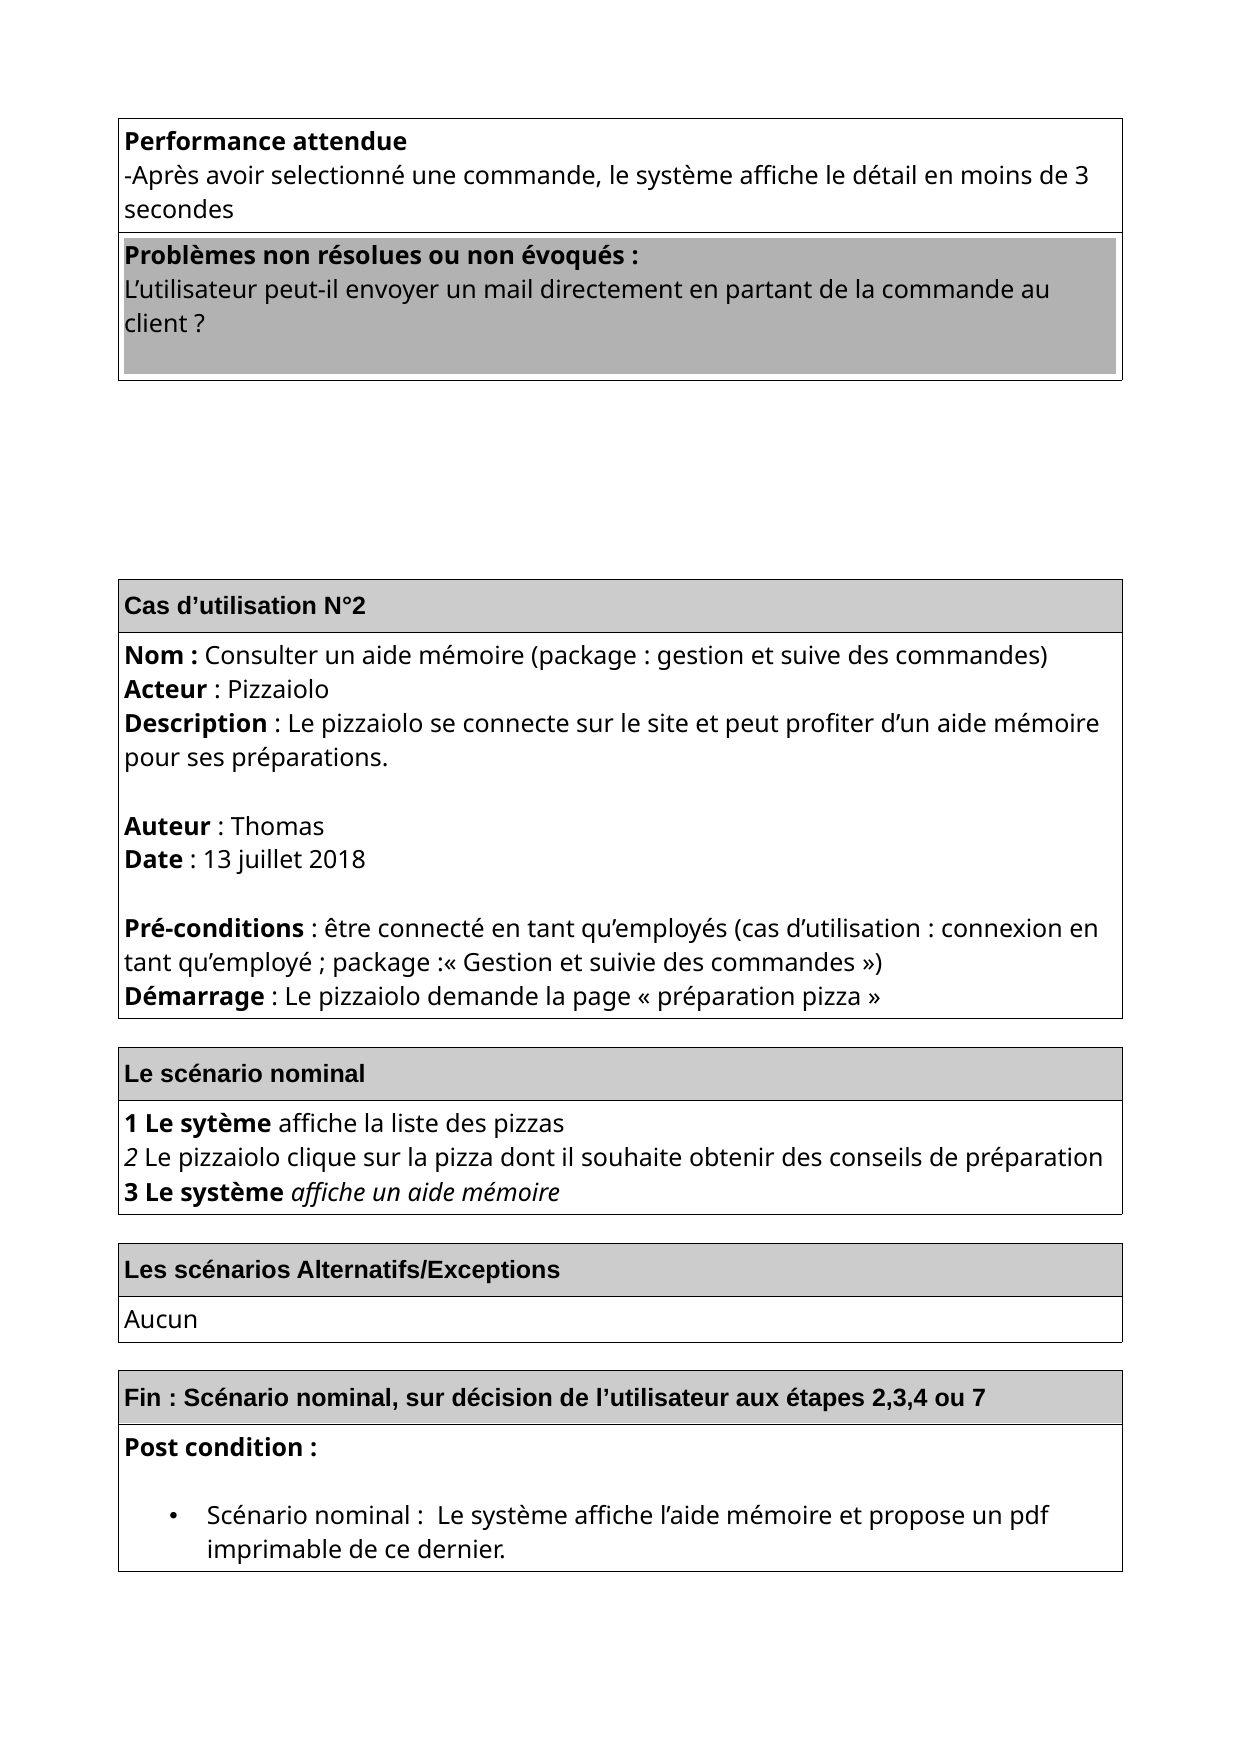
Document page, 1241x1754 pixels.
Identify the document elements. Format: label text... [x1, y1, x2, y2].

table_header Fin : Scénario nominal, sur décision de l’utilisateur aux étapes 2,3,4 ou 7 [119, 1371, 1122, 1423]
table_cell Problèmes non résolues ou non évoqués : L’utilisateur peut-il envoyer un mail directement en partant de la commande au client ? [119, 233, 1122, 380]
table_cell 1 Le sytème affiche la liste des pizzas 2 Le pizzaiolo clique sur la pizza dont il souhaite obtenir des conseils de préparation 3 Le système affiche un aide mémoire [119, 1101, 1122, 1214]
table_cell Aucun [119, 1297, 1122, 1342]
table_cell Performance attendue -Après avoir selectionné une commande, le système affiche le détail en moins de 3 secondes [119, 119, 1122, 232]
table_header Le scénario nominal [119, 1048, 1122, 1100]
table_header Cas d’utilisation N°2 [119, 580, 1122, 632]
table_header Les scénarios Alternatifs/Exceptions [119, 1244, 1122, 1296]
table_cell Post condition : Scénario nominal : Le système affiche l’aide mémoire et propose un pdf imprimable de ce dernier. [119, 1425, 1122, 1571]
table_cell Nom : Consulter un aide mémoire (package : gestion et suive des commandes) Acteur : Pizzaiolo Description : Le pizzaiolo se connecte sur le site et peut profiter d’un aide mémoire pour ses préparations. Auteur : Thomas Date : 13 juillet 2018 Pré-conditions : être connecté en tant qu’employés (cas d’utilisation : connexion en tant qu’employé ; package :« Gestion et suivie des commandes ») Démarrage : Le pizzaiolo demande la page « préparation pizza » [119, 633, 1122, 1018]
